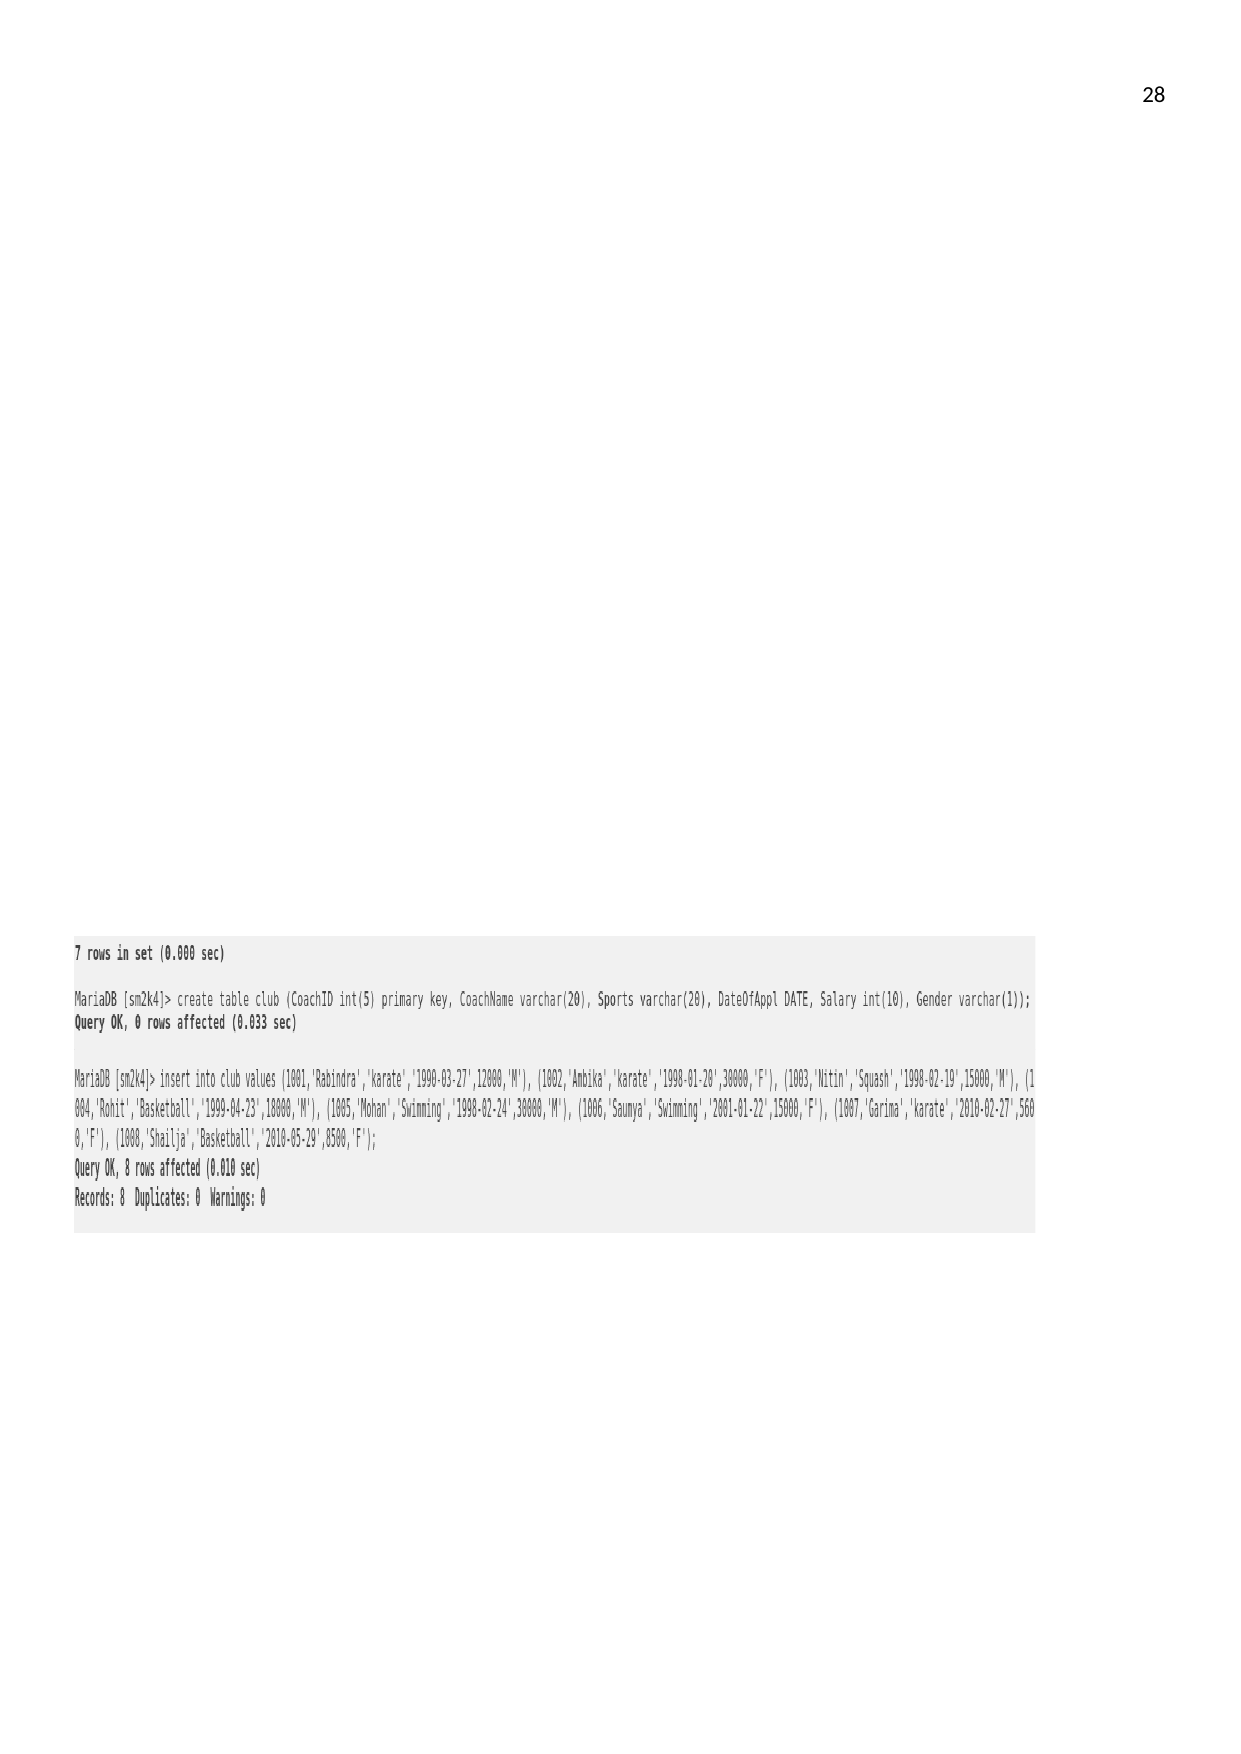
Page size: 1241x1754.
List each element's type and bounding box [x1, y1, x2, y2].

picture [74, 936, 1036, 1233]
